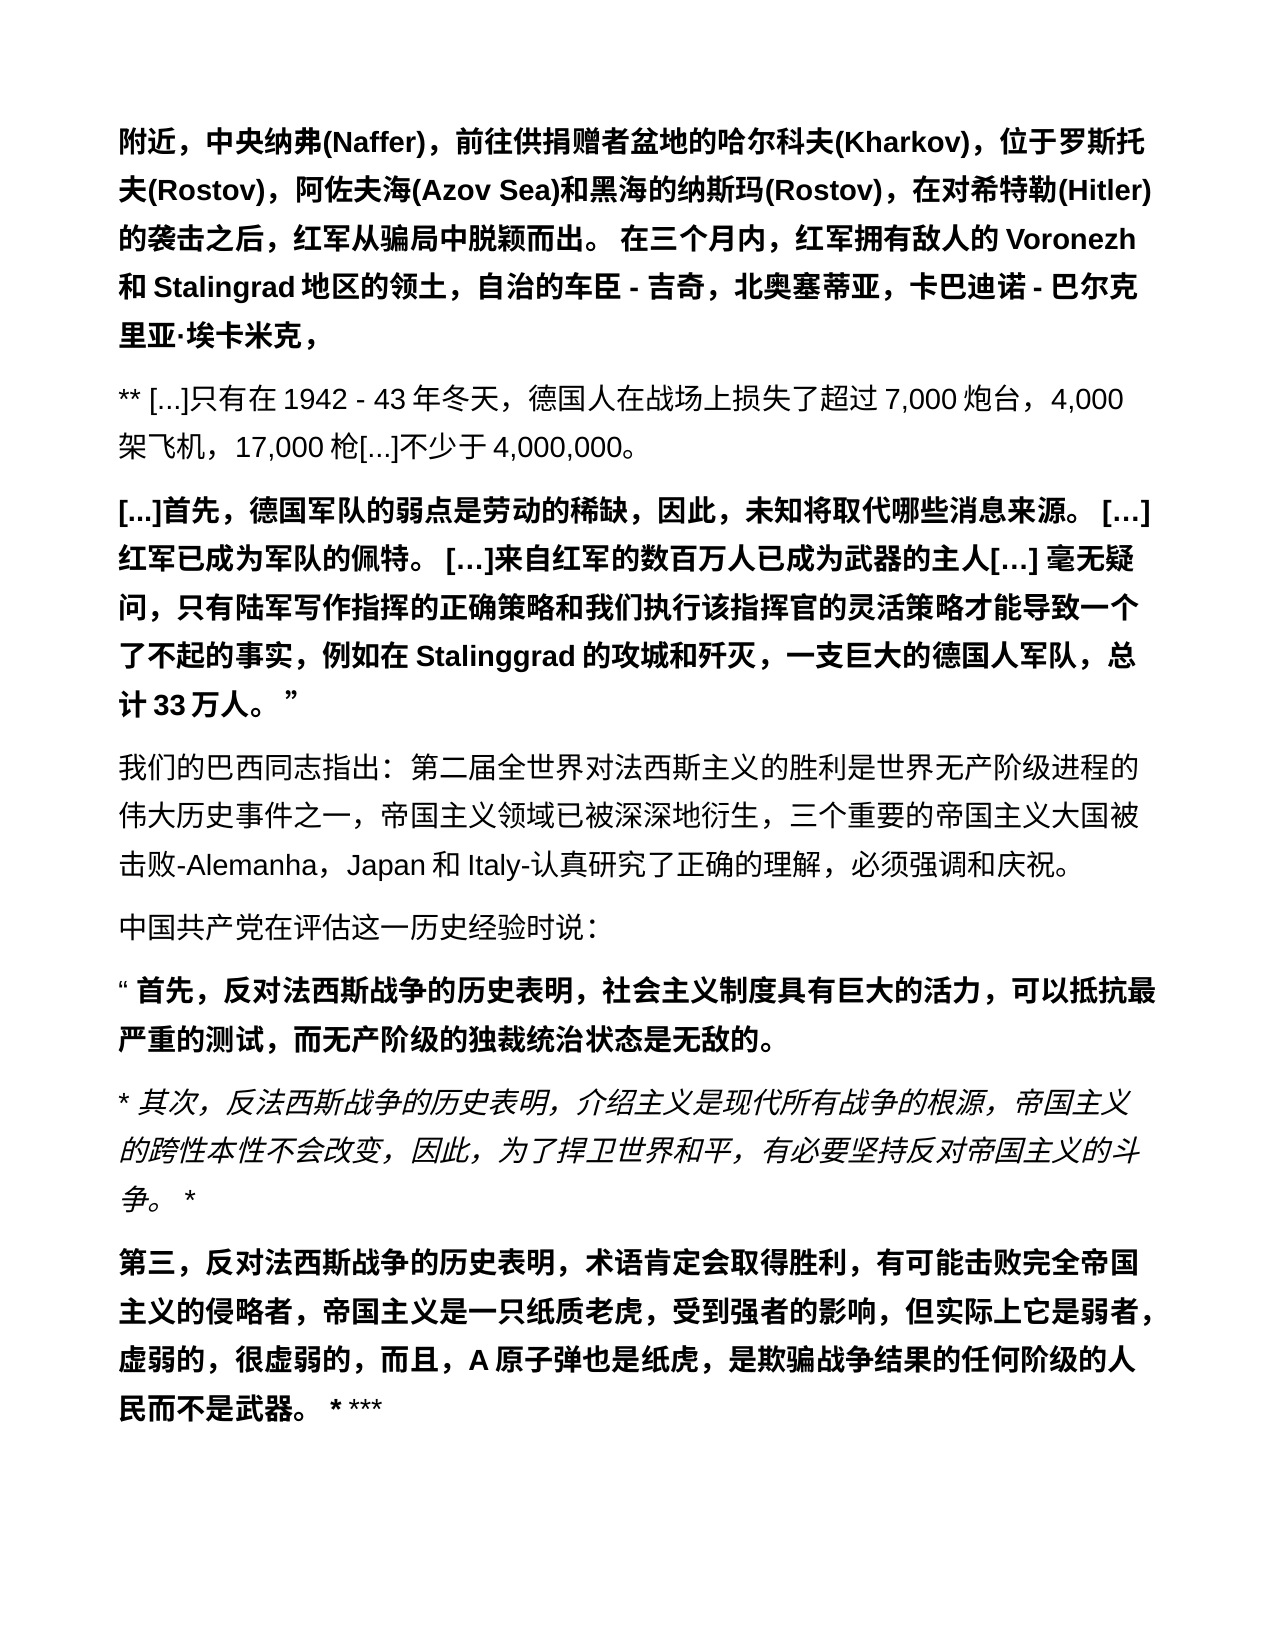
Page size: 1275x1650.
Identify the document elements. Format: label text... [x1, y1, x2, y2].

text 附近，中央纳弗(Naffer)，前往供捐赠者盆地的哈尔科夫(Kharkov)，位于罗斯托夫(Rostov)，阿佐夫海(Azov Sea)和黑海的纳斯玛(Rostov)，在对希特勒(Hitler)的袭击之后，红军从骗局中脱颖而出。 在三个月内，红军拥有敌人的Voronezh和Stalingrad地区的领土，自治的车臣 - 吉奇，北奥塞蒂亚，卡巴迪诺 - 巴尔克里亚·埃卡米克， [118, 118, 1157, 354]
text ** [...]只有在1942 - 43年冬天，德国人在战场上损失了超过7,000炮台，4,000架飞机，17,000枪[...]不少于4,000,000。 [118, 375, 1157, 466]
text 第三，反对法西斯战争的历史表明，术语肯定会取得胜利，有可能击败完全帝国主义的侵略者，帝国主义是一只纸质老虎，受到强者的影响，但实际上它是弱者，虚弱的，很虚弱的，而且，A原子弹也是纸虎，是欺骗战争结果的任何阶级的人民而不是武器。 * *** [118, 1239, 1157, 1427]
text “ 首先，反对法西斯战争的历史表明，社会主义制度具有巨大的活力，可以抵抗最严重的测试，而无产阶级的独裁统治状态是无敌的。 [118, 968, 1157, 1058]
text 中国共产党在评估这一历史经验时说： [118, 904, 1157, 947]
text 我们的巴西同志指出：第二届全世界对法西斯主义的胜利是世界无产阶级进程的伟大历史事件之一，帝国主义领域已被深深地衍生，三个重要的帝国主义大国被击败-Alemanha，Japan和Italy-认真研究了正确的理解，必须强调和庆祝。 [118, 744, 1157, 884]
text * 其次，反法西斯战争的历史表明，介绍主义是现代所有战争的根源，帝国主义的跨性本性不会改变，因此，为了捍卫世界和平，有必要坚持反对帝国主义的斗争。 * [118, 1079, 1157, 1219]
text [...]首先，德国军队的弱点是劳动的稀缺，因此，未知将取代哪些消息来源。 […]红军已成为军队的佩特。 […]来自红军的数百万人已成为武器的主人[…] 毫无疑问，只有陆军写作指挥的正确策略和我们执行该指挥官的灵活策略才能导致一个了不起的事实，例如在Stalinggrad的攻城和歼灭，一支巨大的德国人军队，总计33万人。 ” [118, 487, 1157, 723]
